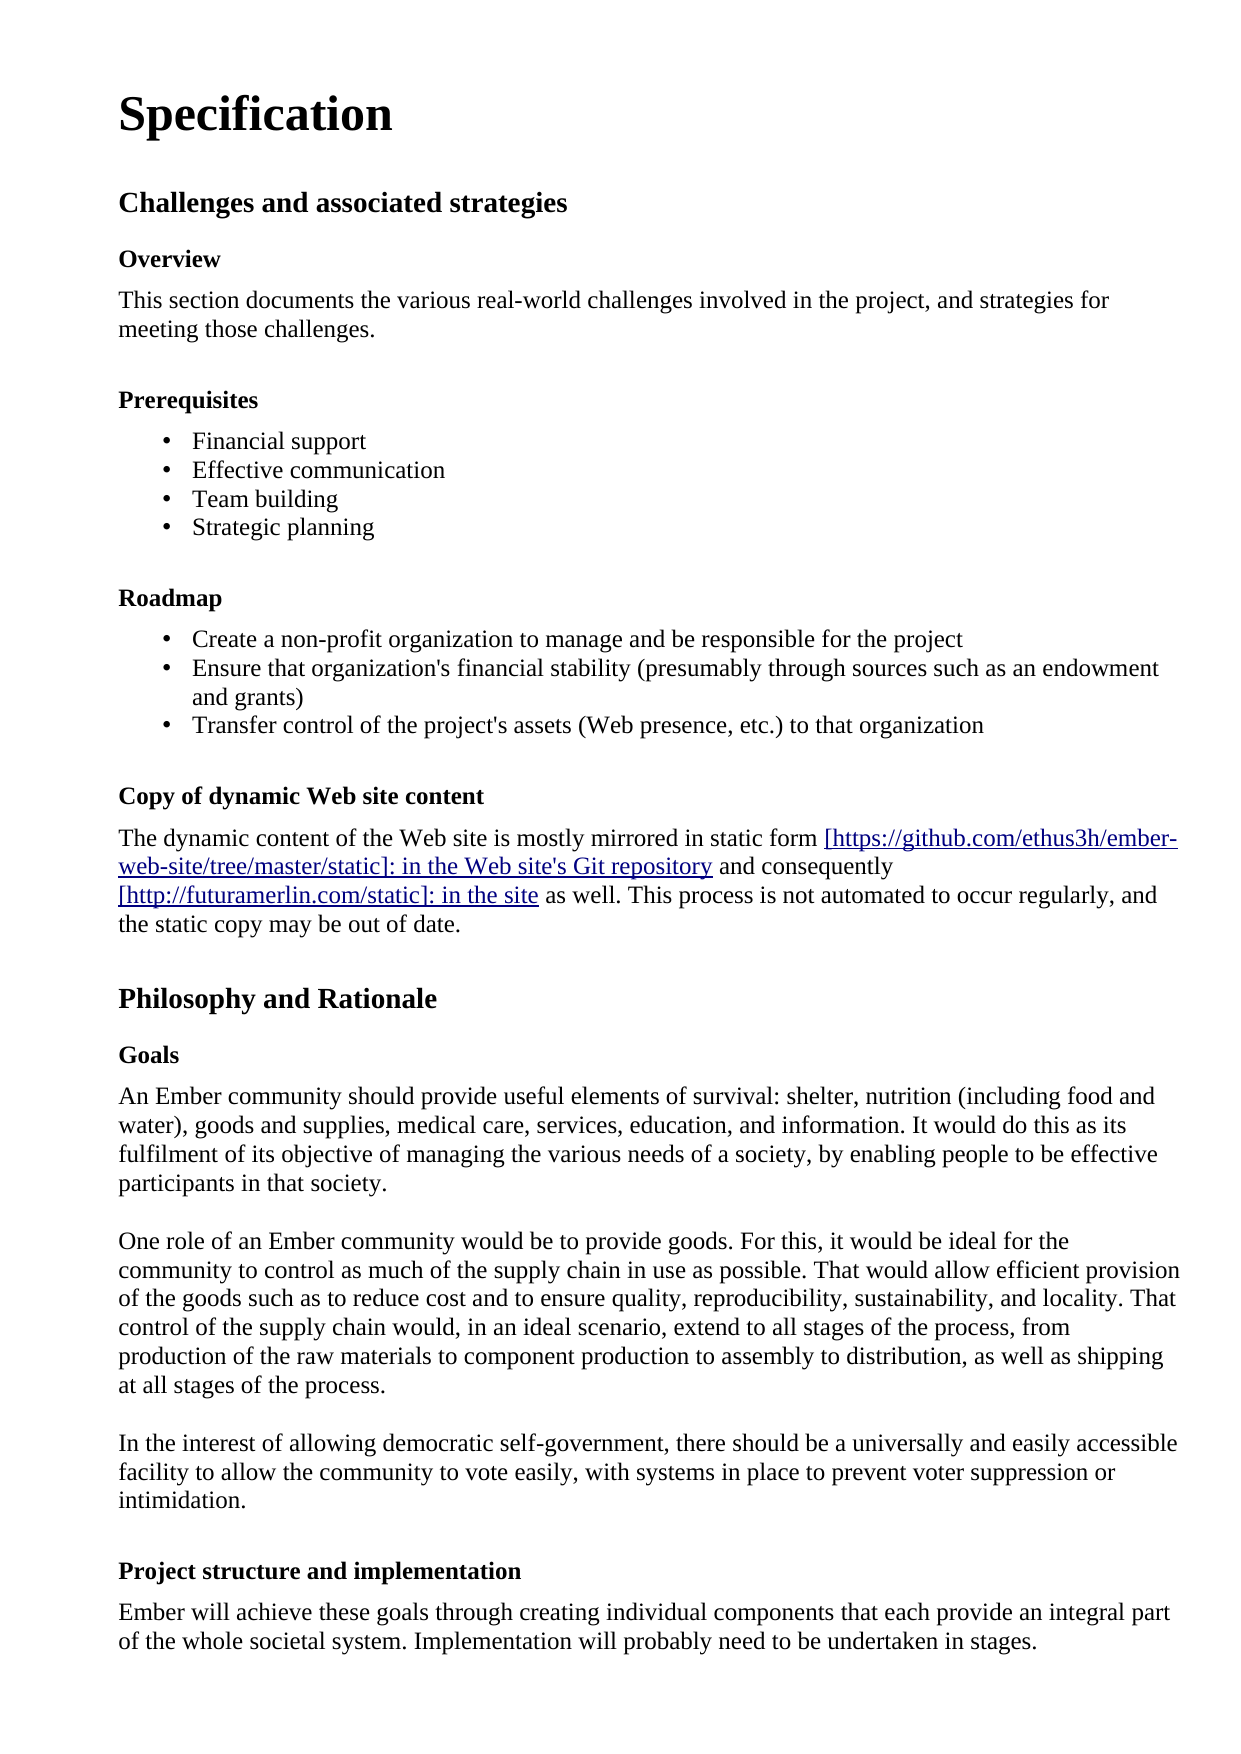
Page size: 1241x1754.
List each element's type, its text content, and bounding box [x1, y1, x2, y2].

subtitle Project structure and implementation [118, 1556, 1181, 1585]
subtitle Overview [118, 244, 1181, 273]
subtitle Goals [118, 1040, 1181, 1069]
text In the interest of allowing democratic self-government, there should be a universally and easily accessible facility to allow the community to vote easily, with systems in place to prevent voter suppression or intimidation. [118, 1428, 1181, 1514]
subtitle Prerequisites [118, 385, 1181, 414]
list Team building [162, 484, 1181, 512]
list Ensure that organization's financial stability (presumably through sources such as an endowment and grants) [162, 653, 1181, 711]
subtitle Specification [118, 84, 1181, 142]
list Transfer control of the project's assets (Web presence, etc.) to that organization [162, 711, 1181, 739]
subtitle Challenges and associated strategies [118, 186, 1181, 219]
list Create a non-profit organization to manage and be responsible for the project [162, 624, 1181, 653]
text This section documents the various real-world challenges involved in the project, and strategies for meeting those challenges. [118, 285, 1181, 343]
list Strategic planning [162, 512, 1181, 541]
text The dynamic content of the Web site is mostly mirrored in static form [https://github.com/ethus3h/ember-web-site/tree/master/static]: in the Web site's Git repository and consequently [http://futuramerlin.com/static]: in the site as well. This process is not automated to occur regularly, and the static copy may be out of date. [118, 823, 1181, 938]
list Financial support [162, 426, 1181, 455]
text One role of an Ember community would be to provide goods. For this, it would be ideal for the community to control as much of the supply chain in use as possible. That would allow efficient provision of the goods such as to reduce cost and to ensure quality, reproducibility, sustainability, and locality. That control of the supply chain would, in an ideal scenario, extend to all stages of the process, from production of the raw materials to component production to assembly to distribution, as well as shipping at all stages of the process. [118, 1226, 1181, 1398]
subtitle Copy of dynamic Web site content [118, 781, 1181, 810]
subtitle Roadmap [118, 583, 1181, 612]
text An Ember community should provide useful elements of survival: shelter, nutrition (including food and water), goods and supplies, medical care, services, education, and information. It would do this as its fulfilment of its objective of managing the various needs of a society, by enabling people to be effective participants in that society. [118, 1081, 1181, 1196]
subtitle Philosophy and Rationale [118, 982, 1181, 1015]
list Effective communication [162, 455, 1181, 484]
text Ember will achieve these goals through creating individual components that each provide an integral part of the whole societal system. Implementation will probably need to be undertaken in stages. [118, 1597, 1181, 1655]
